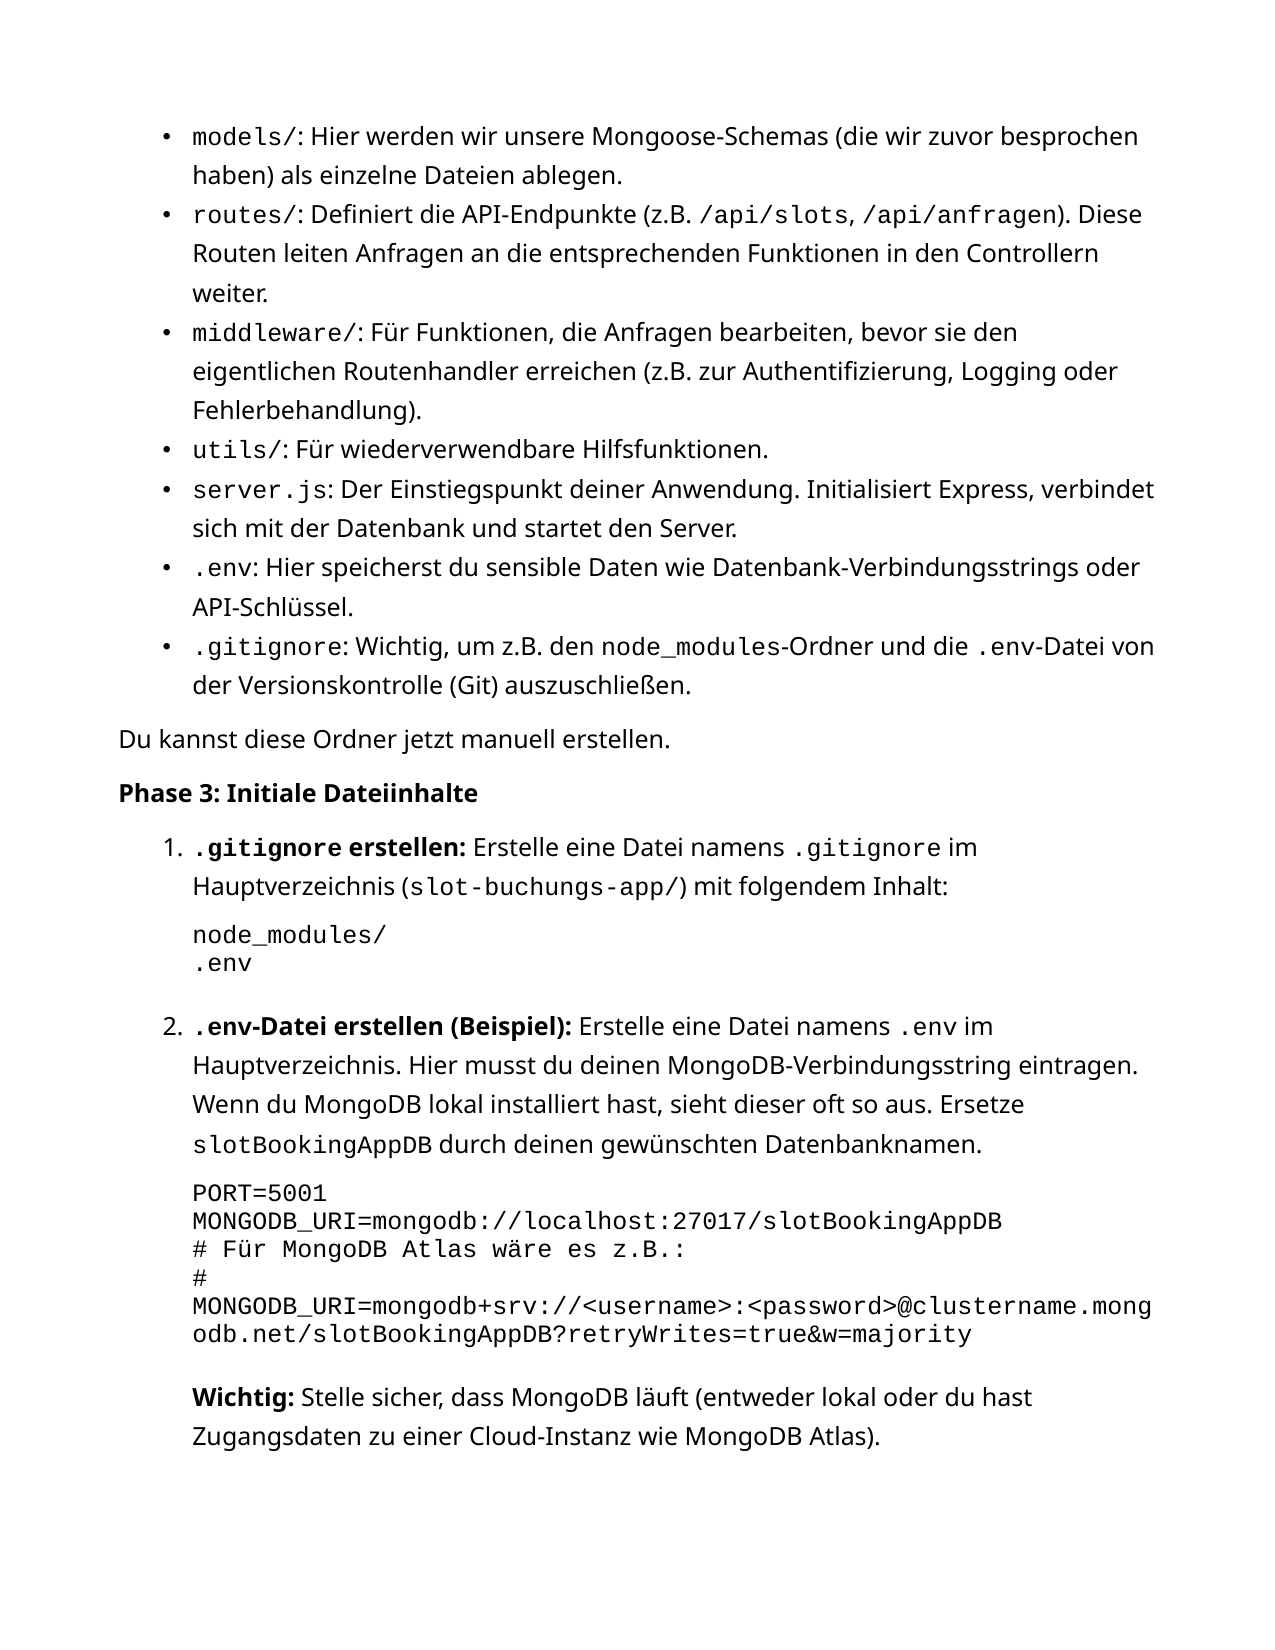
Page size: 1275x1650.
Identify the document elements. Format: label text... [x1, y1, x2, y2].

list .gitignore erstellen: Erstelle eine Datei namens .gitignore im Hauptverzeichnis (slot-buchungs-app/) mit folgendem Inhalt: [162, 829, 1157, 903]
list models/: Hier werden wir unsere Mongoose-Schemas (die wir zuvor besprochen haben) als einzelne Dateien ablegen. [162, 118, 1157, 192]
list Wichtig: Stelle sicher, dass MongoDB läuft (entweder lokal oder du hast Zugangsdaten zu einer Cloud-Instanz wie MongoDB Atlas). [162, 1380, 1157, 1453]
list routes/: Definiert die API-Endpunkte (z.B. /api/slots, /api/anfragen). Diese Routen leiten Anfragen an die entsprechenden Funktionen in den Controllern weiter. [162, 197, 1157, 309]
list server.js: Der Einstiegspunkt deiner Anwendung. Initialisiert Express, verbindet sich mit der Datenbank und startet den Server. [162, 471, 1157, 545]
list utils/: Für wiederverwendbare Hilfsfunktionen. [162, 432, 1157, 466]
list .env [162, 951, 1157, 979]
text Phase 3: Initiale Dateiinhalte [118, 775, 1157, 809]
list # Für MongoDB Atlas wäre es z.B.: [162, 1237, 1157, 1265]
list node_modules/ [162, 922, 1157, 951]
text Du kannst diese Ordner jetzt manuell erstellen. [118, 722, 1157, 756]
list .env-Datei erstellen (Beispiel): Erstelle eine Datei namens .env im Hauptverzeichnis. Hier musst du deinen MongoDB-Verbindungsstring eintragen. Wenn du MongoDB lokal installiert hast, sieht dieser oft so aus. Ersetze slotBookingAppDB durch deinen gewünschten Datenbanknamen. [162, 1009, 1157, 1161]
list PORT=5001 [162, 1180, 1157, 1209]
list MONGODB_URI=mongodb://localhost:27017/slotBookingAppDB [162, 1209, 1157, 1237]
list # MONGODB_URI=mongodb+srv://<username>:<password>@clustername.mongodb.net/slotBookingAppDB?retryWrites=true&w=majority [162, 1265, 1157, 1350]
list middleware/: Für Funktionen, die Anfragen bearbeiten, bevor sie den eigentlichen Routenhandler erreichen (z.B. zur Authentifizierung, Logging oder Fehlerbehandlung). [162, 314, 1157, 427]
list .env: Hier speicherst du sensible Daten wie Datenbank-Verbindungsstrings oder API-Schlüssel. [162, 550, 1157, 623]
list .gitignore: Wichtig, um z.B. den node_modules-Ordner und die .env-Datei von der Versionskontrolle (Git) auszuschließen. [162, 628, 1157, 702]
